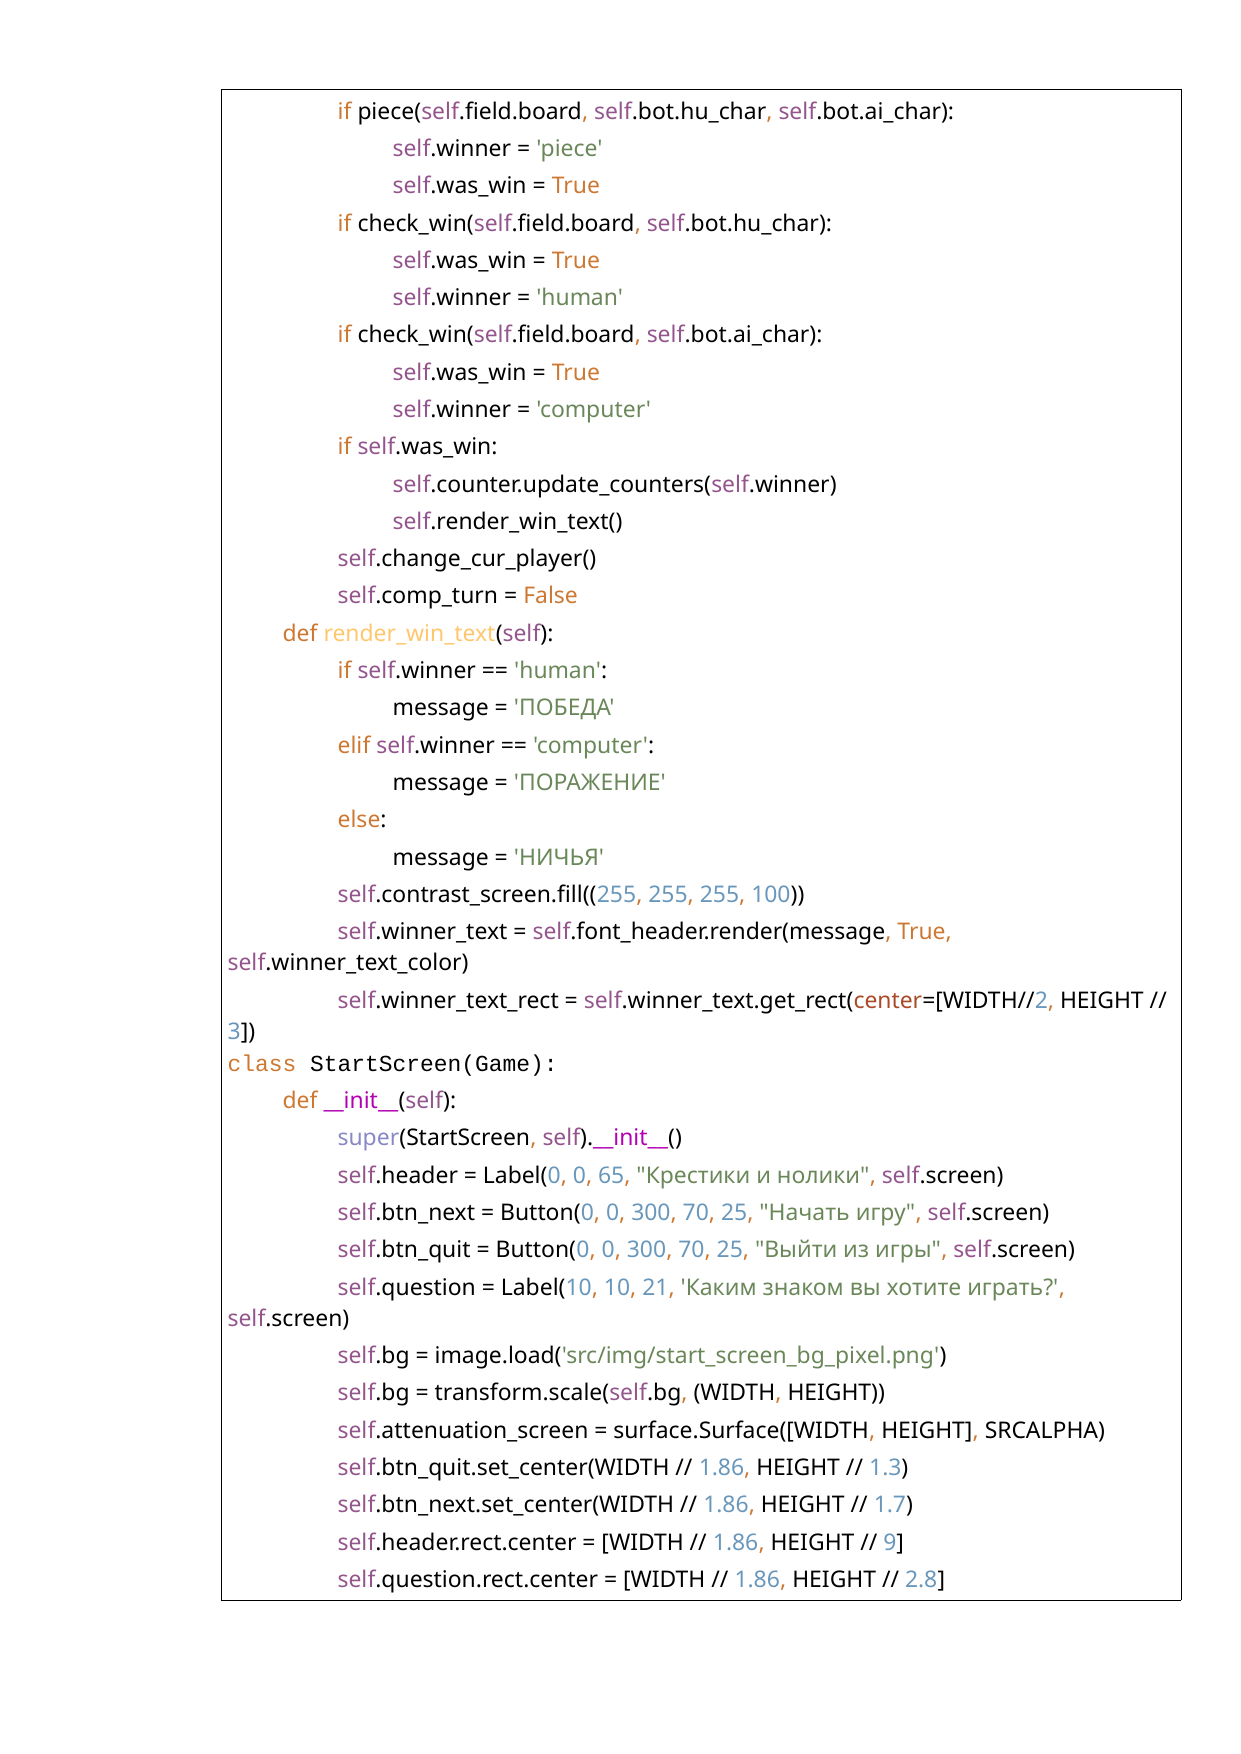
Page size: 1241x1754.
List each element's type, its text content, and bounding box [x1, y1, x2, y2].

text if self.winner == 'human': [222, 648, 1181, 685]
text self.was_win = True [222, 238, 1181, 275]
text self.header = Label(0, 0, 65, "Крестики и нолики", self.screen) [222, 1152, 1181, 1190]
text elif self.winner == 'computer': [222, 722, 1181, 760]
text self.winner = 'human' [222, 275, 1181, 312]
text self.question = Label(10, 10, 21, 'Каким знаком вы хотите играть?', self.screen) [222, 1264, 1181, 1333]
text self.question.rect.center = [WIDTH // 1.86, HEIGHT // 2.8] [222, 1557, 1181, 1600]
text self.comp_turn = False [222, 573, 1181, 611]
text if self.was_win: [222, 424, 1181, 461]
text def render_win_text(self): [222, 611, 1181, 648]
text self.winner_text_rect = self.winner_text.get_rect(center=[WIDTH//2, HEIGHT // 3]) [222, 977, 1181, 1046]
text if check_win(self.field.board, self.bot.ai_char): [222, 312, 1181, 349]
text def __init__(self): [222, 1078, 1181, 1115]
text self.was_win = True [222, 349, 1181, 387]
text message = 'НИЧЬЯ' [222, 834, 1181, 872]
text self.bg = transform.scale(self.bg, (WIDTH, HEIGHT)) [222, 1370, 1181, 1407]
text self.contrast_screen.fill((255, 255, 255, 100)) [222, 872, 1181, 909]
text class StartScreen(Game): [222, 1046, 1181, 1078]
text self.attenuation_screen = surface.Surface([WIDTH, HEIGHT], SRCALPHA) [222, 1407, 1181, 1445]
text self.btn_quit.set_center(WIDTH // 1.86, HEIGHT // 1.3) [222, 1445, 1181, 1482]
text self.header.rect.center = [WIDTH // 1.86, HEIGHT // 9] [222, 1519, 1181, 1557]
text self.winner = 'computer' [222, 387, 1181, 424]
text self.btn_next = Button(0, 0, 300, 70, 25, "Начать игру", self.screen) [222, 1190, 1181, 1227]
text else: [222, 797, 1181, 834]
text self.winner = 'piece' [222, 126, 1181, 163]
text message = 'ПОРАЖЕНИЕ' [222, 760, 1181, 797]
text self.btn_quit = Button(0, 0, 300, 70, 25, "Выйти из игры", self.screen) [222, 1227, 1181, 1264]
text if piece(self.field.board, self.bot.hu_char, self.bot.ai_char): [222, 90, 1181, 126]
text self.change_cur_player() [222, 536, 1181, 573]
text self.was_win = True [222, 163, 1181, 200]
text self.bg = image.load('src/img/start_screen_bg_pixel.png') [222, 1333, 1181, 1370]
text if check_win(self.field.board, self.bot.hu_char): [222, 200, 1181, 238]
text super(StartScreen, self).__init__() [222, 1115, 1181, 1152]
text self.winner_text = self.font_header.render(message, True, self.winner_text_color) [222, 909, 1181, 977]
text message = 'ПОБЕДА' [222, 685, 1181, 722]
text self.render_win_text() [222, 499, 1181, 536]
text self.counter.update_counters(self.winner) [222, 461, 1181, 499]
text self.btn_next.set_center(WIDTH // 1.86, HEIGHT // 1.7) [222, 1482, 1181, 1519]
